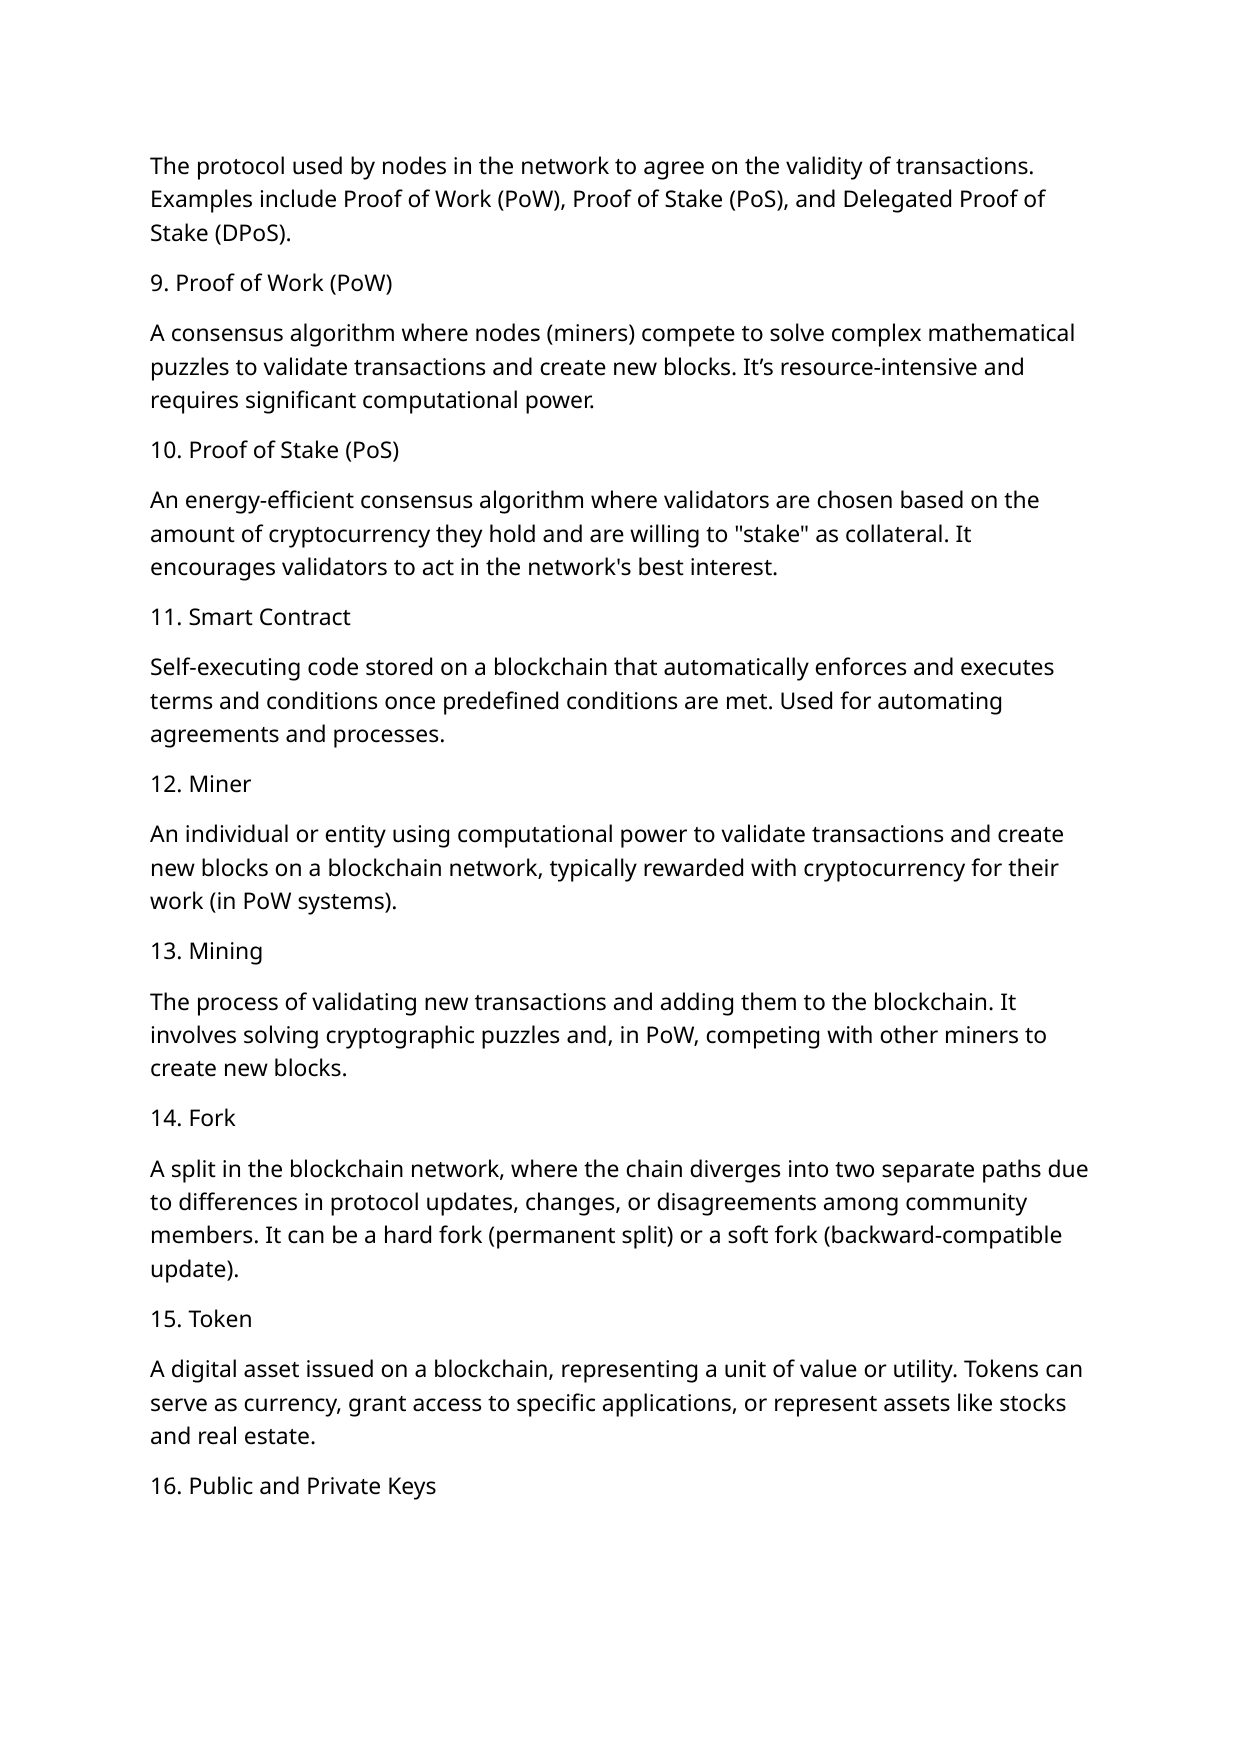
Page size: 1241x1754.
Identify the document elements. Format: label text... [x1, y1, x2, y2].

text Self-executing code stored on a blockchain that automatically enforces and executes terms and conditions once predefined conditions are met. Used for automating agreements and processes. [150, 651, 1090, 749]
text A digital asset issued on a blockchain, representing a unit of value or utility. Tokens can serve as currency, grant access to specific applications, or represent assets like stocks and real estate. [150, 1353, 1090, 1451]
text 9. Proof of Work (PoW) [150, 267, 1090, 298]
text 13. Mining [150, 935, 1090, 967]
text 16. Public and Private Keys [150, 1470, 1090, 1501]
text 12. Miner [150, 768, 1090, 799]
text 10. Proof of Stake (PoS) [150, 434, 1090, 465]
text The process of validating new transactions and adding them to the blockchain. It involves solving cryptographic puzzles and, in PoW, competing with other miners to create new blocks. [150, 985, 1090, 1083]
text The protocol used by nodes in the network to agree on the validity of transactions. Examples include Proof of Work (PoW), Proof of Stake (PoS), and Delegated Proof of Stake (DPoS). [150, 150, 1090, 248]
text A consensus algorithm where nodes (miners) compete to solve complex mathematical puzzles to validate transactions and create new blocks. It’s resource-intensive and requires significant computational power. [150, 317, 1090, 415]
text An energy-efficient consensus algorithm where validators are chosen based on the amount of cryptocurrency they hold and are willing to "stake" as collateral. It encourages validators to act in the network's best interest. [150, 484, 1090, 582]
text 14. Fork [150, 1102, 1090, 1134]
text 15. Token [150, 1303, 1090, 1334]
text 11. Smart Contract [150, 601, 1090, 632]
text An individual or entity using computational power to validate transactions and create new blocks on a blockchain network, typically rewarded with cryptocurrency for their work (in PoW systems). [150, 818, 1090, 916]
text A split in the blockchain network, where the chain diverges into two separate paths due to differences in protocol updates, changes, or disagreements among community members. It can be a hard fork (permanent split) or a soft fork (backward-compatible update). [150, 1152, 1090, 1284]
